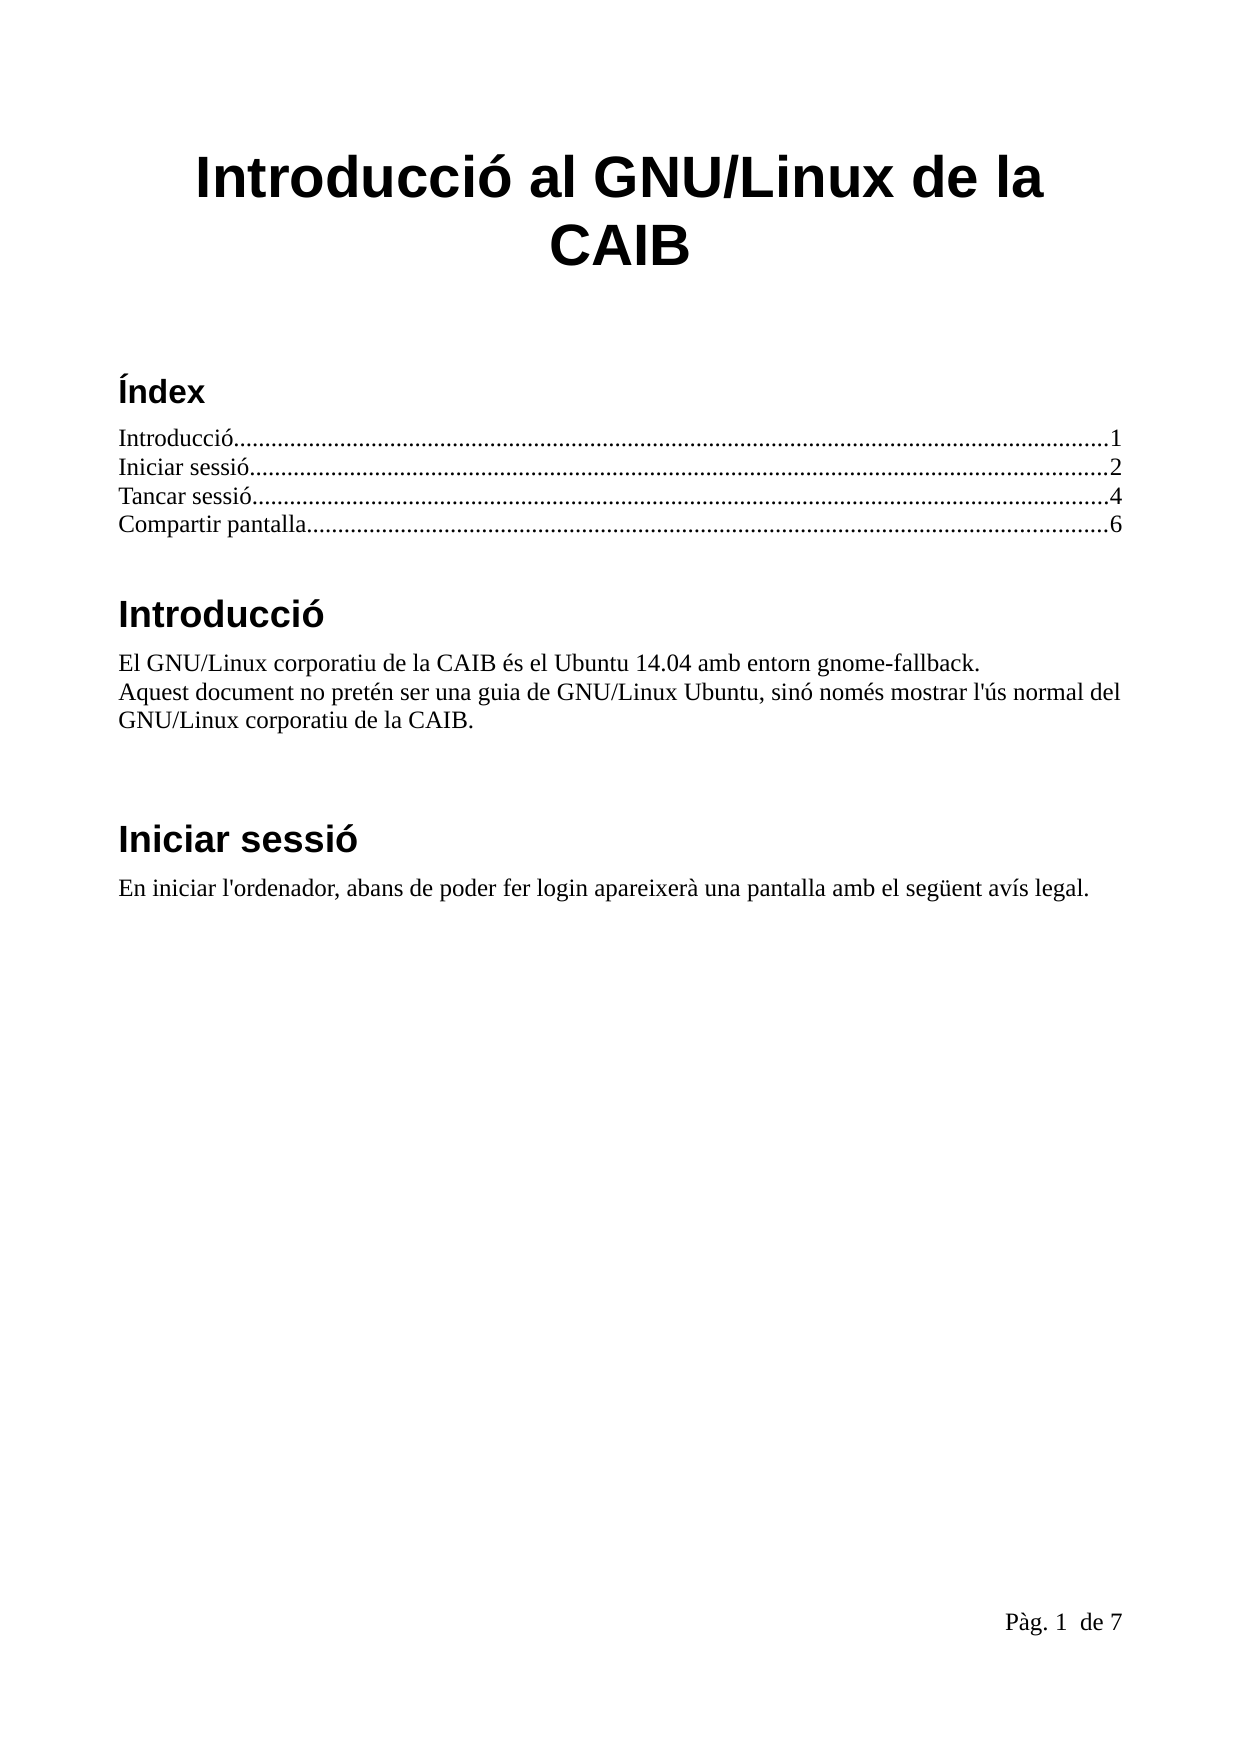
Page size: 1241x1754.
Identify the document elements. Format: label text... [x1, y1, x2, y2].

text Compartir pantalla 6 [118, 509, 1122, 538]
subtitle Iniciar sessió [118, 817, 1122, 861]
text El GNU/Linux corporatiu de la CAIB és el Ubuntu 14.04 amb entorn gnome-fallback. [118, 648, 1122, 677]
text Aquest document no pretén ser una guia de GNU/Linux Ubuntu, sinó només mostrar l'ús normal del GNU/Linux corporatiu de la CAIB. [118, 677, 1122, 734]
text En iniciar l'ordenador, abans de poder fer login apareixerà una pantalla amb el següent avís legal. [118, 873, 1122, 902]
text Tancar sessió 4 [118, 481, 1122, 509]
text Iniciar sessió 2 [118, 452, 1122, 481]
subtitle Índex [118, 372, 1122, 411]
subtitle Introducció [118, 592, 1122, 636]
text Introducció 1 [118, 423, 1122, 452]
title Introducció al GNU/Linux de la CAIB [118, 143, 1122, 277]
